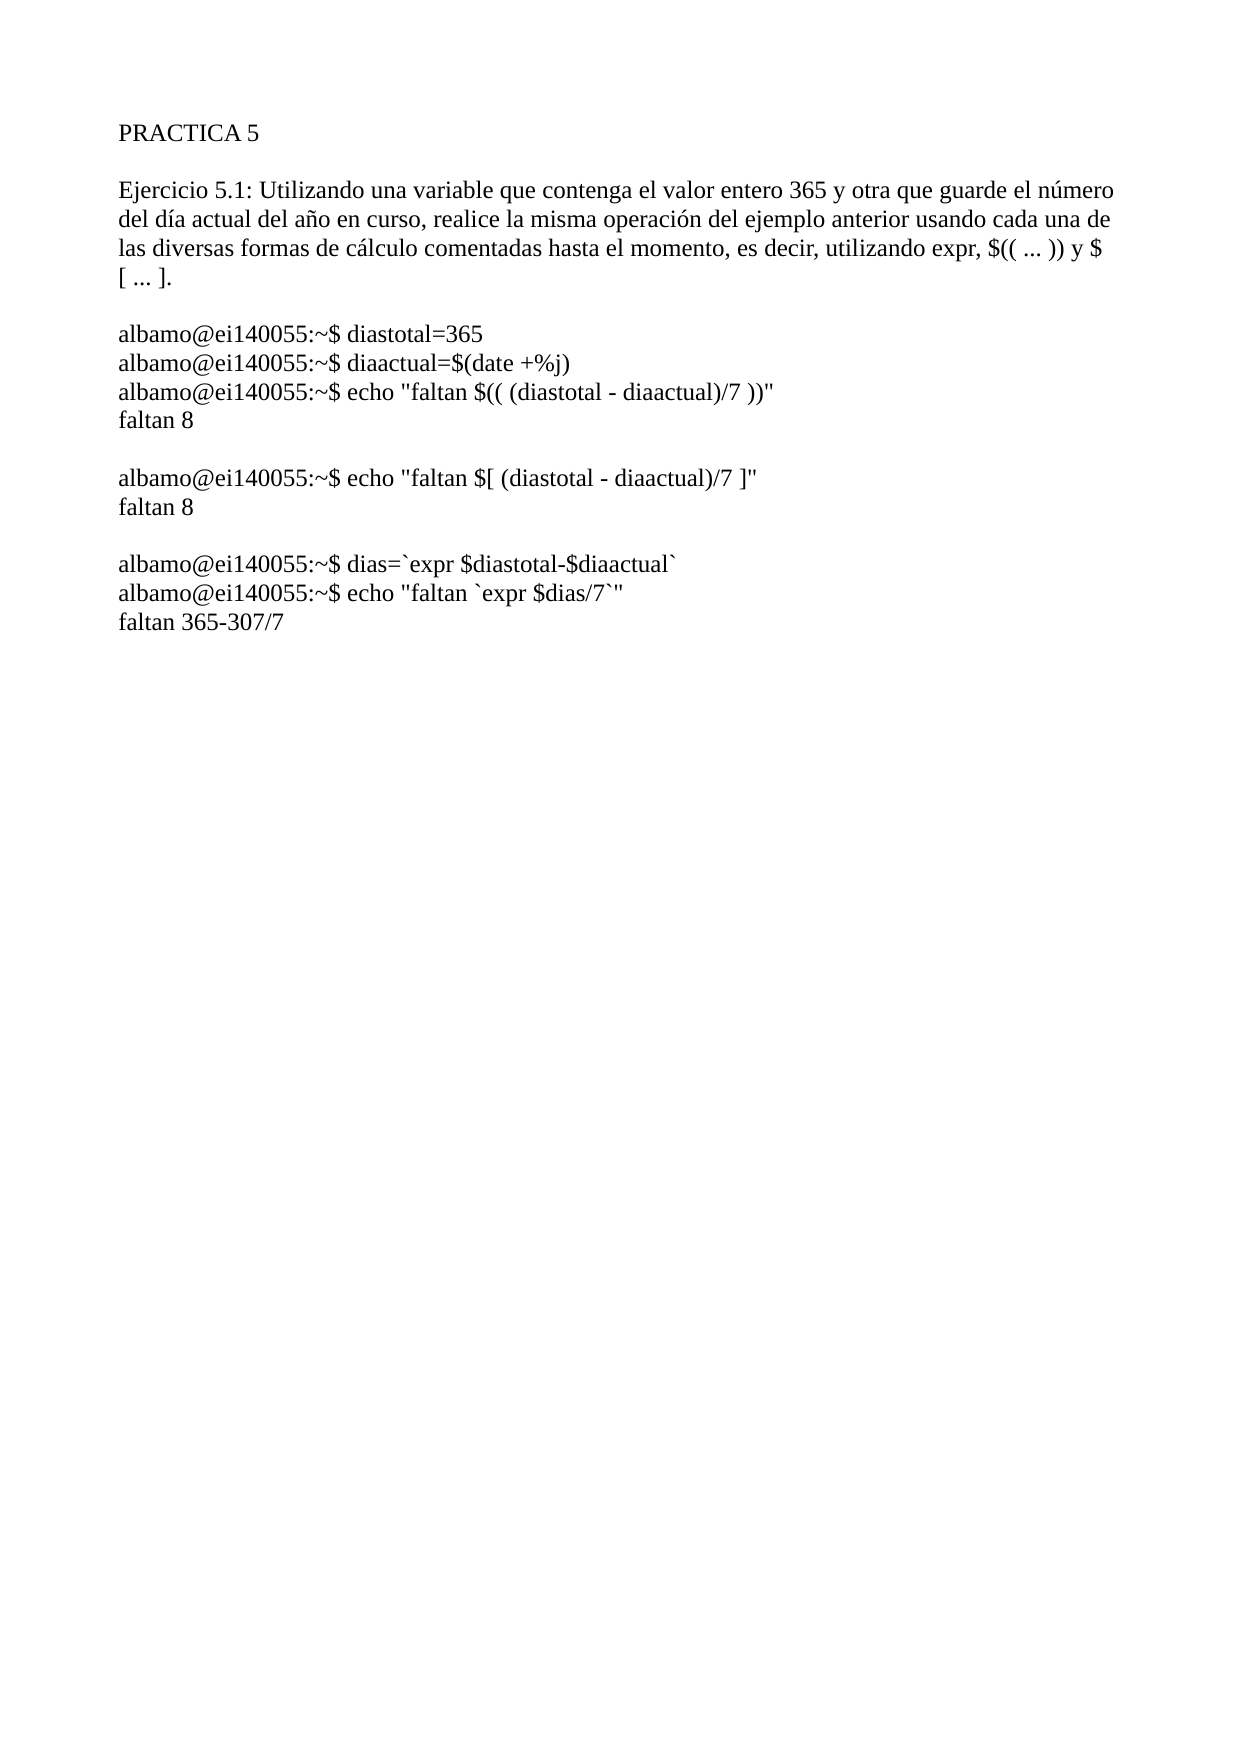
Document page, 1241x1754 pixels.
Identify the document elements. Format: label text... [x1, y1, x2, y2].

text faltan 8 [118, 492, 1122, 521]
text albamo@ei140055:~$ echo "faltan $[ (diastotal - diaactual)/7 ]" [118, 463, 1122, 492]
text albamo@ei140055:~$ echo "faltan `expr $dias/7`" [118, 578, 1122, 607]
text faltan 365-307/7 [118, 607, 1122, 636]
text albamo@ei140055:~$ diastotal=365 [118, 319, 1122, 348]
text faltan 8 [118, 406, 1122, 434]
text albamo@ei140055:~$ diaactual=$(date +%j) [118, 348, 1122, 377]
text PRACTICA 5 [118, 118, 1122, 147]
text albamo@ei140055:~$ dias=`expr $diastotal-$diaactual` [118, 549, 1122, 578]
text Ejercicio 5.1: Utilizando una variable que contenga el valor entero 365 y otra que guarde el número del día actual del año en curso, realice la misma operación del ejemplo anterior usando cada una de las diversas formas de cálculo comentadas hasta el momento, es decir, utilizando expr, $(( ... )) y $[ ... ]. [118, 176, 1122, 291]
text albamo@ei140055:~$ echo "faltan $(( (diastotal - diaactual)/7 ))" [118, 377, 1122, 406]
